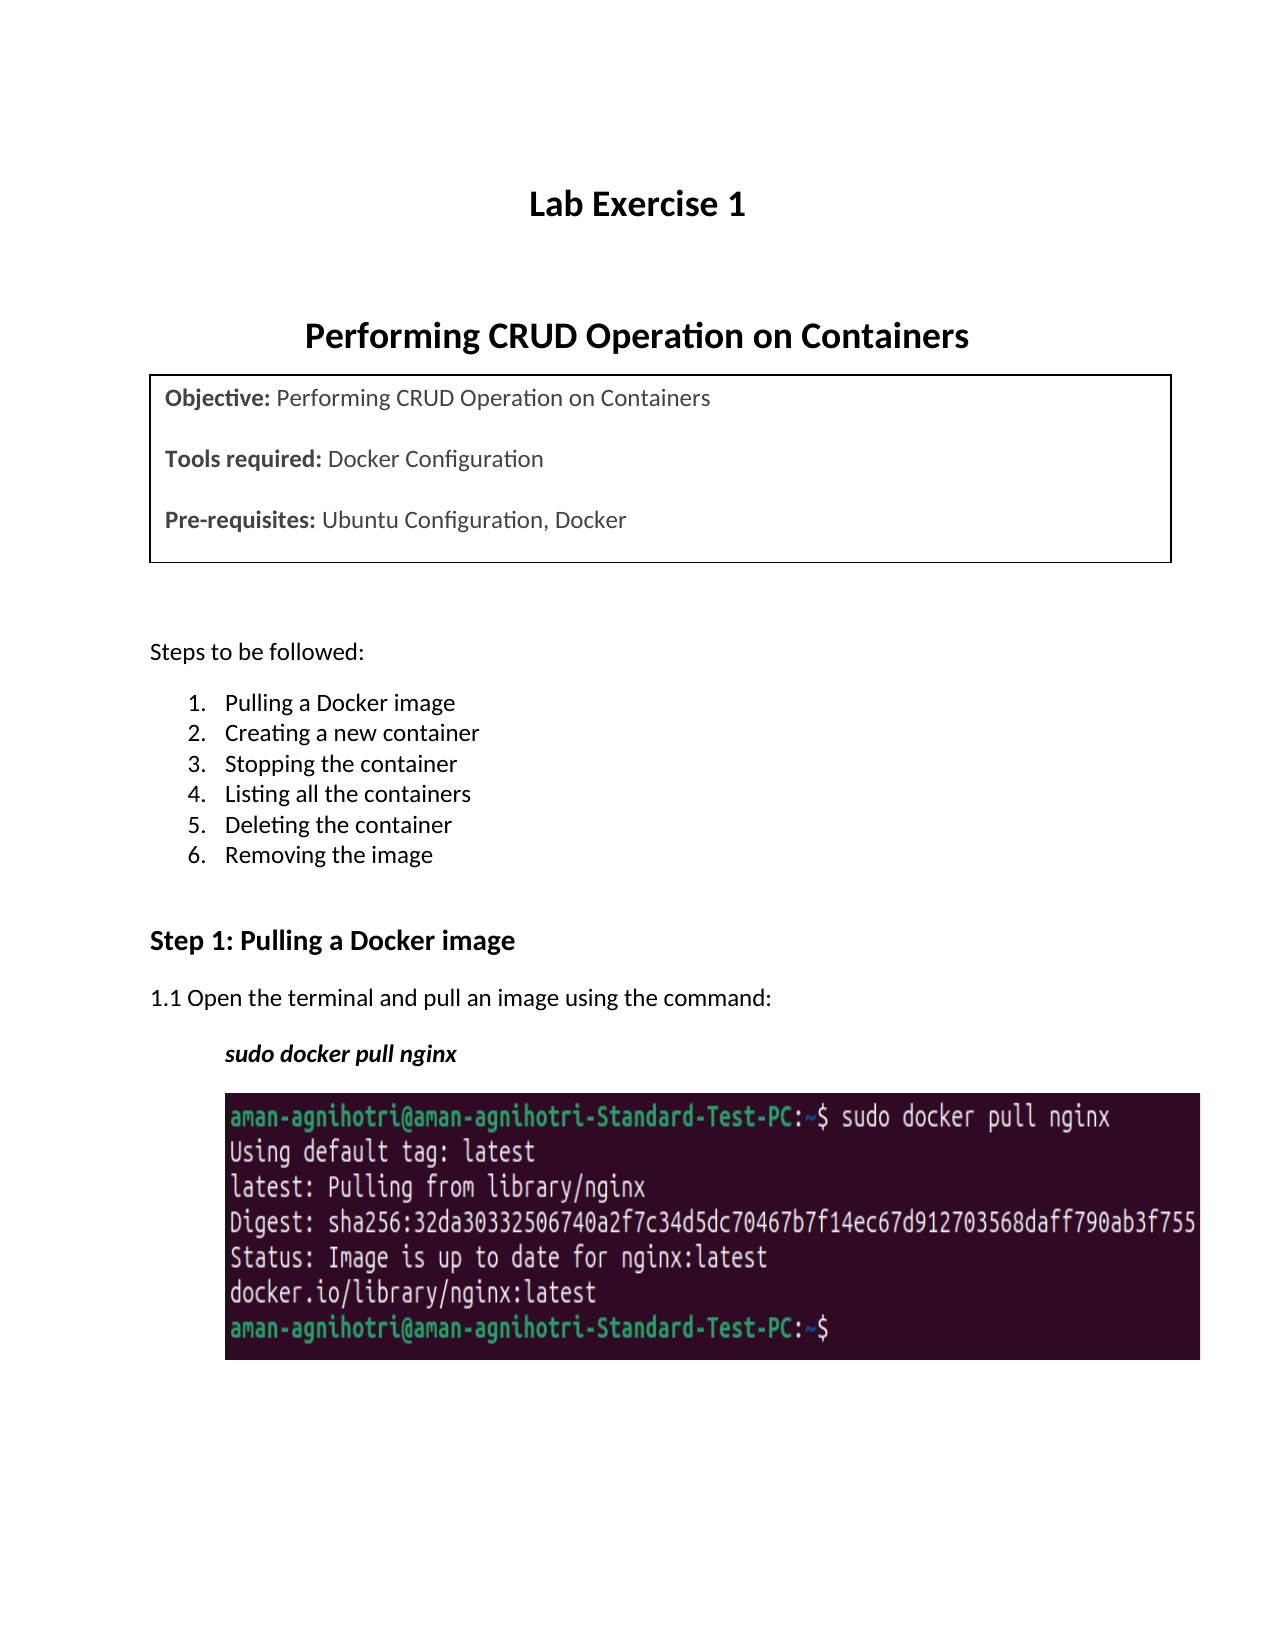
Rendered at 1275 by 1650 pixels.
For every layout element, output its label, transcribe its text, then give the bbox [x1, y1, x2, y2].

text Objective: Performing CRUD Operation on Containers [165, 382, 1156, 413]
list Removing the image [187, 840, 1125, 870]
list Deleting the container [187, 809, 1125, 840]
text 1.1 Open the terminal and pull an image using the command: [150, 982, 1125, 1013]
list Listing all the containers [187, 779, 1125, 809]
text sudo docker pull nginx [225, 1038, 1125, 1068]
text Performing CRUD Operation on Containers [150, 312, 1125, 358]
text Step 1: Pulling a Docker image [150, 922, 1125, 957]
list Stopping the container [187, 748, 1125, 779]
text Steps to be followed: [150, 636, 1125, 666]
list Pulling a Docker image [187, 687, 1125, 718]
text Pre-requisites: Ubuntu Configuration, Docker [165, 504, 1156, 534]
text Tools required: Docker Configuration [165, 443, 1156, 474]
picture [225, 1093, 1200, 1360]
text Lab Exercise 1 [150, 180, 1125, 226]
list Creating a new container [187, 718, 1125, 748]
